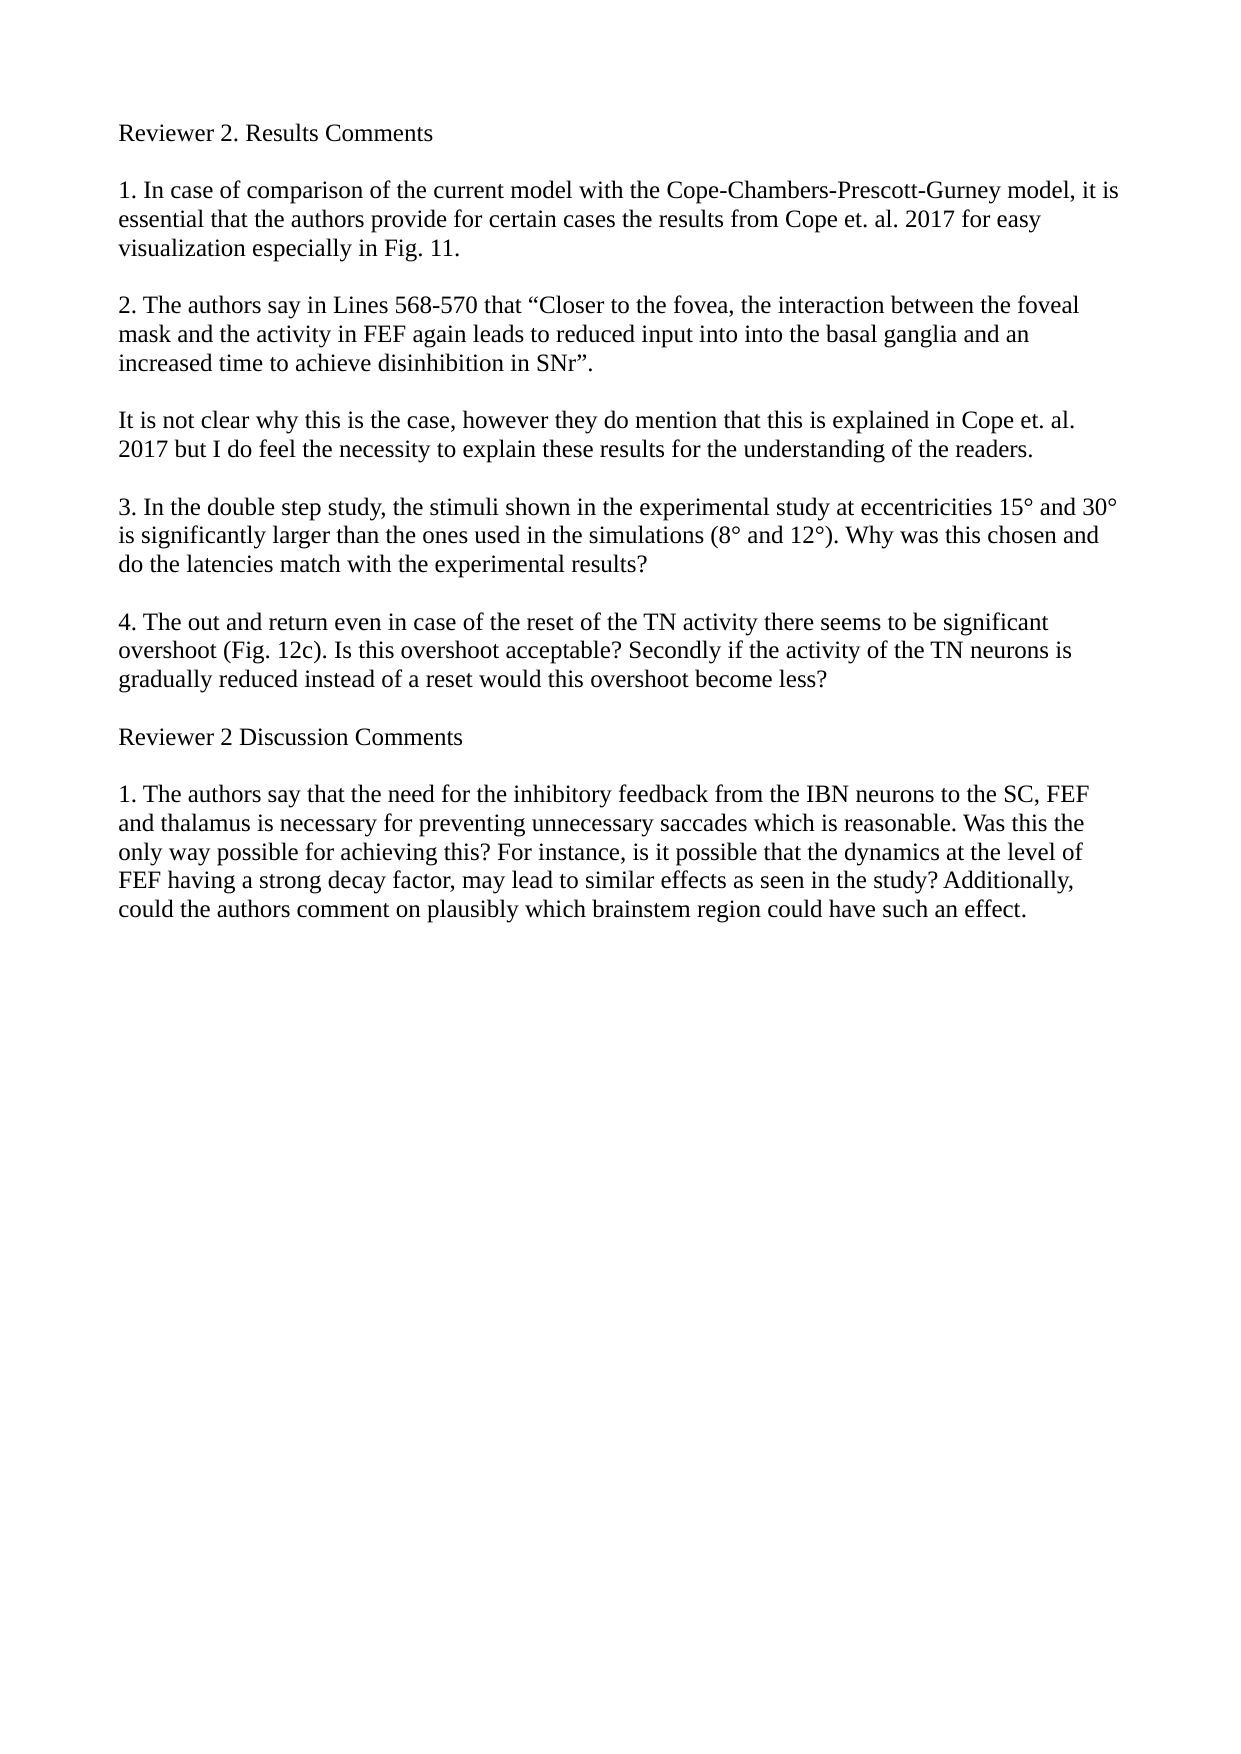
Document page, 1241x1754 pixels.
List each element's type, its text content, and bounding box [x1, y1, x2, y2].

text Reviewer 2. Results Comments [118, 118, 1122, 147]
text 1. The authors say that the need for the inhibitory feedback from the IBN neurons to the SC, FEF and thalamus is necessary for preventing unnecessary saccades which is reasonable. Was this the only way possible for achieving this? For instance, is it possible that the dynamics at the level of FEF having a strong decay factor, may lead to similar effects as seen in the study? Additionally, could the authors comment on plausibly which brainstem region could have such an effect. [118, 779, 1122, 923]
text Reviewer 2 Discussion Comments [118, 722, 1122, 751]
text 1. In case of comparison of the current model with the Cope-Chambers-Prescott-Gurney model, it is essential that the authors provide for certain cases the results from Cope et. al. 2017 for easy visualization especially in Fig. 11. 2. The authors say in Lines 568-570 that “Closer to the fovea, the interaction between the foveal mask and the activity in FEF again leads to reduced input into into the basal ganglia and an increased time to achieve disinhibition in SNr”. It is not clear why this is the case, however they do mention that this is explained in Cope et. al. 2017 but I do feel the necessity to explain these results for the understanding of the readers. 3. In the double step study, the stimuli shown in the experimental study at eccentricities 15° and 30° is significantly larger than the ones used in the simulations (8° and 12°). Why was this chosen and do the latencies match with the experimental results? 4. The out and return even in case of the reset of the TN activity there seems to be significant overshoot (Fig. 12c). Is this overshoot acceptable? Secondly if the activity of the TN neurons is gradually reduced instead of a reset would this overshoot become less? [118, 176, 1122, 693]
